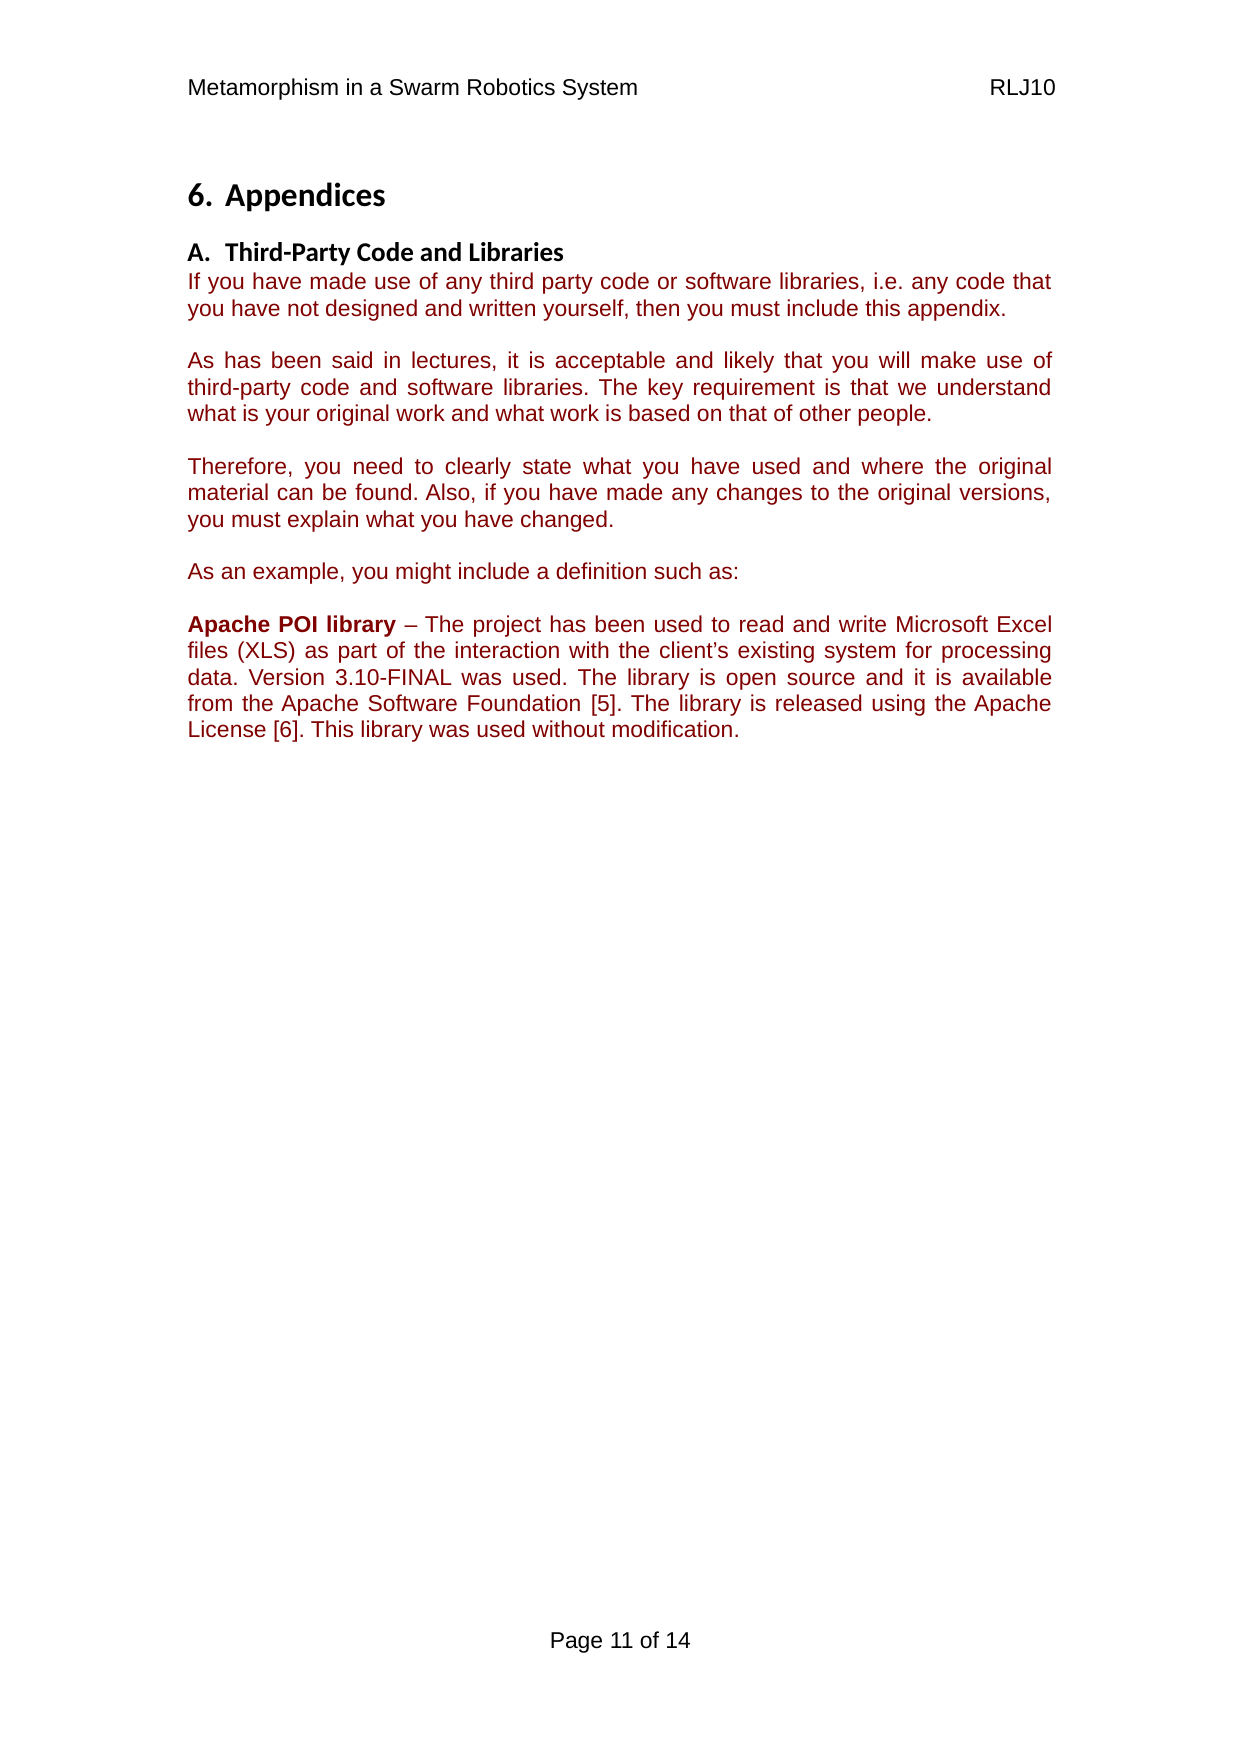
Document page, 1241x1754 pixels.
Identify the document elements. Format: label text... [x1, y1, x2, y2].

text As an example, you might include a definition such as: [187, 558, 1053, 584]
text If you have made use of any third party code or software libraries, i.e. any code that you have not designed and written yourself, then you must include this appendix. [187, 268, 1053, 321]
text Apache POI library – The project has been used to read and write Microsoft Excel files (XLS) as part of the interaction with the client’s existing system for processing data. Version 3.10-FINAL was used. The library is open source and it is available from the Apache Software Foundation [5]. The library is released using the Apache License [6]. This library was used without modification. [187, 611, 1053, 743]
text Therefore, you need to clearly state what you have used and where the original material can be found. Also, if you have made any changes to the original versions, you must explain what you have changed. [187, 453, 1053, 532]
list Third-Party Code and Libraries [187, 235, 1053, 268]
text As has been said in lectures, it is acceptable and likely that you will make use of third-party code and software libraries. The key requirement is that we understand what is your original work and what work is based on that of other people. [187, 347, 1053, 426]
subtitle Appendices [187, 174, 1053, 214]
